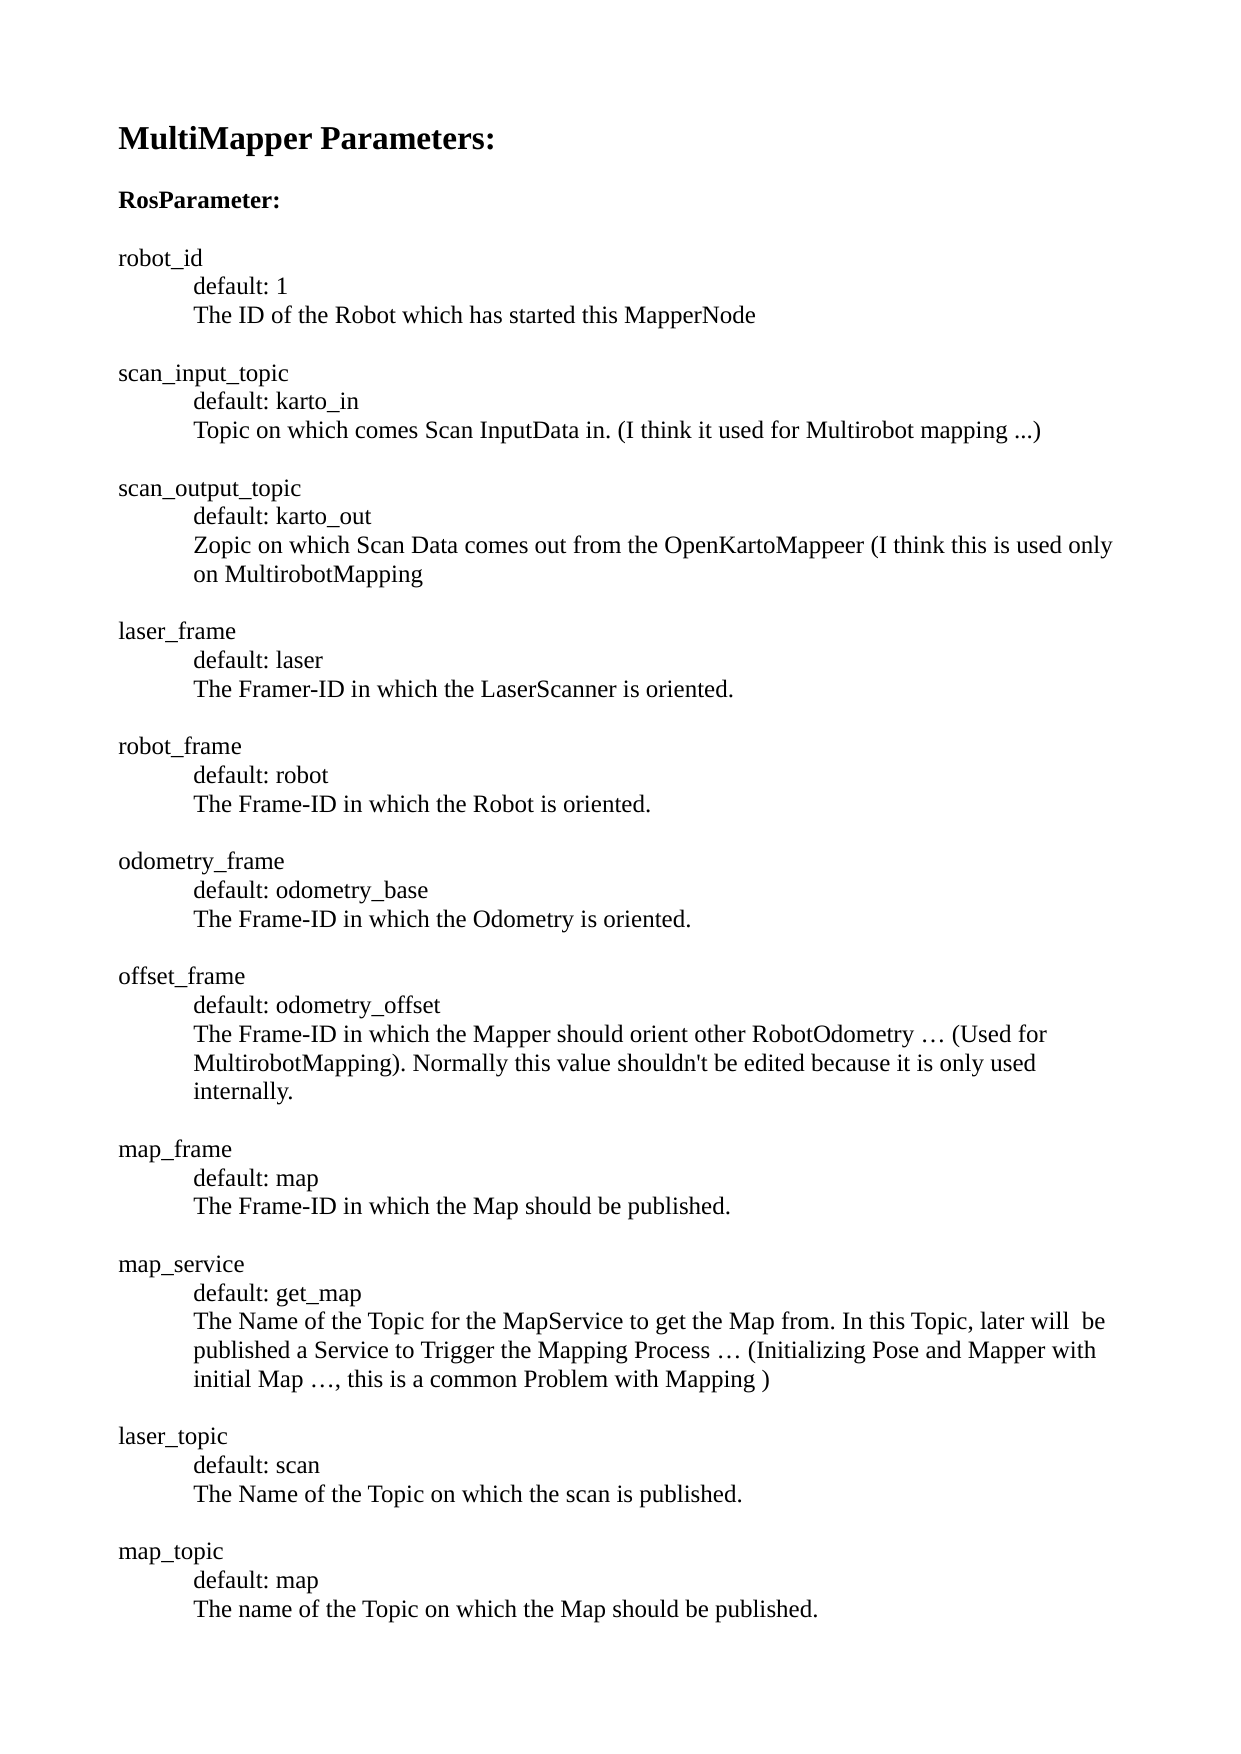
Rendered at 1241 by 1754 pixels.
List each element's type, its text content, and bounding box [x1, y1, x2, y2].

text The name of the Topic on which the Map should be published. [118, 1594, 1122, 1623]
text The Framer-ID in which the LaserScanner is oriented. [118, 674, 1122, 703]
text MultiMapper Parameters: [118, 118, 1122, 156]
text default: map [118, 1163, 1122, 1191]
text default: laser [118, 645, 1122, 674]
text default: karto_out [118, 501, 1122, 530]
text default: karto_in [118, 386, 1122, 415]
text default: robot [118, 760, 1122, 789]
text default: odometry_base [118, 875, 1122, 904]
text default: map [118, 1565, 1122, 1594]
text scan_input_topic [118, 358, 1122, 386]
text robot_id [118, 243, 1122, 271]
text odometry_frame [118, 846, 1122, 875]
text The Frame-ID in which the Mapper should orient other RobotOdometry … (Used for MultirobotMapping). Normally this value shouldn't be edited because it is only used internally. [118, 1019, 1122, 1105]
text The Name of the Topic for the MapService to get the Map from. In this Topic, later will be published a Service to Trigger the Mapping Process … (Initializing Pose and Mapper with initial Map …, this is a common Problem with Mapping ) [118, 1306, 1122, 1393]
text map_service [118, 1249, 1122, 1278]
text map_topic [118, 1536, 1122, 1565]
text The Frame-ID in which the Robot is oriented. [118, 789, 1122, 818]
text Zopic on which Scan Data comes out from the OpenKartoMappeer (I think this is used only on MultirobotMapping [118, 530, 1122, 588]
text laser_frame [118, 616, 1122, 645]
text RosParameter: [118, 185, 1122, 214]
text The ID of the Robot which has started this MapperNode [118, 300, 1122, 329]
text Topic on which comes Scan InputData in. (I think it used for Multirobot mapping ...) [118, 415, 1122, 444]
text default: 1 [118, 271, 1122, 300]
text default: scan [118, 1450, 1122, 1479]
text default: get_map [118, 1278, 1122, 1306]
text default: odometry_offset [118, 990, 1122, 1019]
text offset_frame [118, 961, 1122, 990]
text scan_output_topic [118, 473, 1122, 501]
text The Frame-ID in which the Map should be published. [118, 1191, 1122, 1220]
text laser_topic [118, 1421, 1122, 1450]
text map_frame [118, 1134, 1122, 1163]
text The Name of the Topic on which the scan is published. [118, 1479, 1122, 1508]
text The Frame-ID in which the Odometry is oriented. [118, 904, 1122, 933]
text robot_frame [118, 731, 1122, 760]
